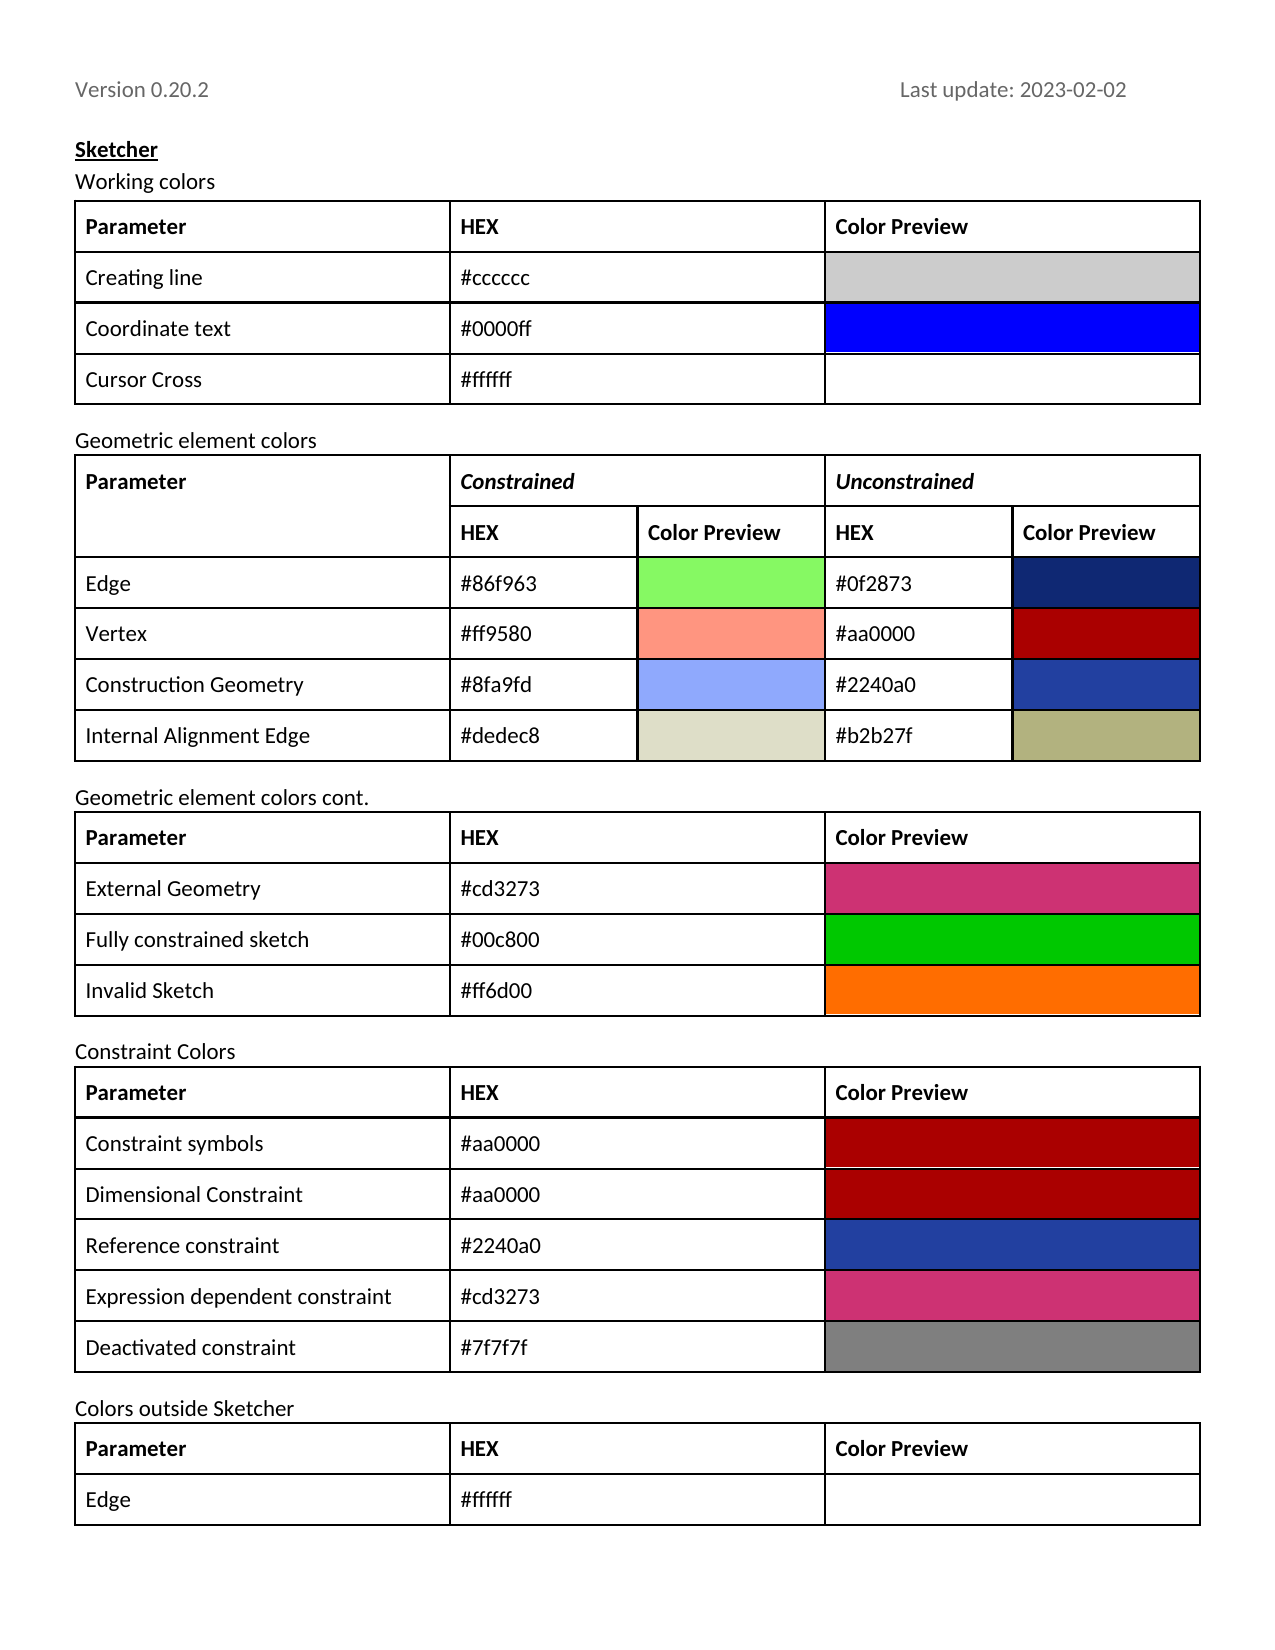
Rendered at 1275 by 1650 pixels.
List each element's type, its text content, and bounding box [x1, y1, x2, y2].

table_cell #cd3273 [451, 1271, 824, 1320]
table_cell Deactivated constraint [76, 1322, 449, 1371]
text Geometric element colors [75, 426, 1200, 454]
table_cell #0f2873 [826, 558, 1011, 607]
table_header Parameter [76, 1424, 449, 1473]
table_cell [826, 966, 1199, 1014]
table_cell [826, 915, 1199, 964]
table_cell #aa0000 [826, 609, 1011, 658]
text Geometric element colors cont. [75, 783, 1200, 811]
table_cell Fully constrained sketch [76, 915, 449, 964]
table_cell #2240a0 [826, 660, 1011, 709]
table_cell [1014, 558, 1199, 607]
table_cell Cursor Cross [76, 355, 449, 403]
table_header Parameter [76, 456, 449, 556]
table_cell #dedec8 [451, 711, 636, 760]
table_cell #7f7f7f [451, 1322, 824, 1371]
table_cell Construction Geometry [76, 660, 449, 709]
table_cell [826, 1119, 1199, 1167]
table_cell [1014, 609, 1199, 658]
table_cell Coordinate text [76, 304, 449, 352]
table_header HEX [451, 202, 824, 251]
table_cell Edge [76, 1475, 449, 1524]
table_header Parameter [76, 813, 449, 862]
table_header Parameter [76, 1068, 449, 1116]
table_cell External Geometry [76, 864, 449, 913]
table_cell #ffffff [451, 1475, 824, 1524]
table_cell [639, 558, 824, 607]
table_cell [826, 1170, 1199, 1218]
table_cell #cd3273 [451, 864, 824, 913]
table_cell [826, 864, 1199, 913]
table_cell [639, 609, 824, 658]
table_cell [1014, 660, 1199, 709]
text Sketcher [75, 135, 1200, 163]
table_header Constrained [451, 456, 824, 505]
table_cell [826, 1220, 1199, 1269]
table_cell [826, 253, 1199, 301]
table_cell Dimensional Constraint [76, 1170, 449, 1218]
table_cell #00c800 [451, 915, 824, 964]
table_cell [826, 304, 1199, 352]
table_cell Edge [76, 558, 449, 607]
table_cell Creating line [76, 253, 449, 301]
table_cell #2240a0 [451, 1220, 824, 1269]
table_cell #aa0000 [451, 1119, 824, 1167]
table_header Unconstrained [826, 456, 1199, 505]
table_cell [826, 1271, 1199, 1320]
table_header HEX [451, 1068, 824, 1116]
table_cell Color Preview [639, 507, 824, 556]
table_cell #aa0000 [451, 1170, 824, 1218]
table_cell #b2b27f [826, 711, 1011, 760]
text Colors outside Sketcher [75, 1394, 1200, 1422]
table_cell Color Preview [1014, 507, 1199, 556]
table_cell [639, 660, 824, 709]
table_cell Invalid Sketch [76, 966, 449, 1014]
table_cell HEX [451, 507, 636, 556]
table_header HEX [451, 813, 824, 862]
table_cell #cccccc [451, 253, 824, 301]
table_cell #ffffff [451, 355, 824, 403]
text Working colors [75, 167, 1200, 195]
table_header Parameter [76, 202, 449, 251]
table_cell [1014, 711, 1199, 760]
table_header Color Preview [826, 813, 1199, 862]
table_cell [639, 711, 824, 760]
table_cell [826, 1322, 1199, 1371]
table_cell [826, 1475, 1199, 1524]
text Constraint Colors [75, 1037, 1200, 1066]
table_cell Reference constraint [76, 1220, 449, 1269]
table_cell #8fa9fd [451, 660, 636, 709]
table_cell HEX [826, 507, 1011, 556]
table_cell #86f963 [451, 558, 636, 607]
table_cell #0000ff [451, 304, 824, 352]
table_cell Expression dependent constraint [76, 1271, 449, 1320]
table_cell Constraint symbols [76, 1119, 449, 1167]
table_header HEX [451, 1424, 824, 1473]
table_header Color Preview [826, 202, 1199, 251]
table_cell [826, 355, 1199, 403]
table_cell #ff9580 [451, 609, 636, 658]
table_cell Vertex [76, 609, 449, 658]
table_header Color Preview [826, 1068, 1199, 1116]
table_header Color Preview [826, 1424, 1199, 1473]
table_cell #ff6d00 [451, 966, 824, 1014]
table_cell Internal Alignment Edge [76, 711, 449, 760]
